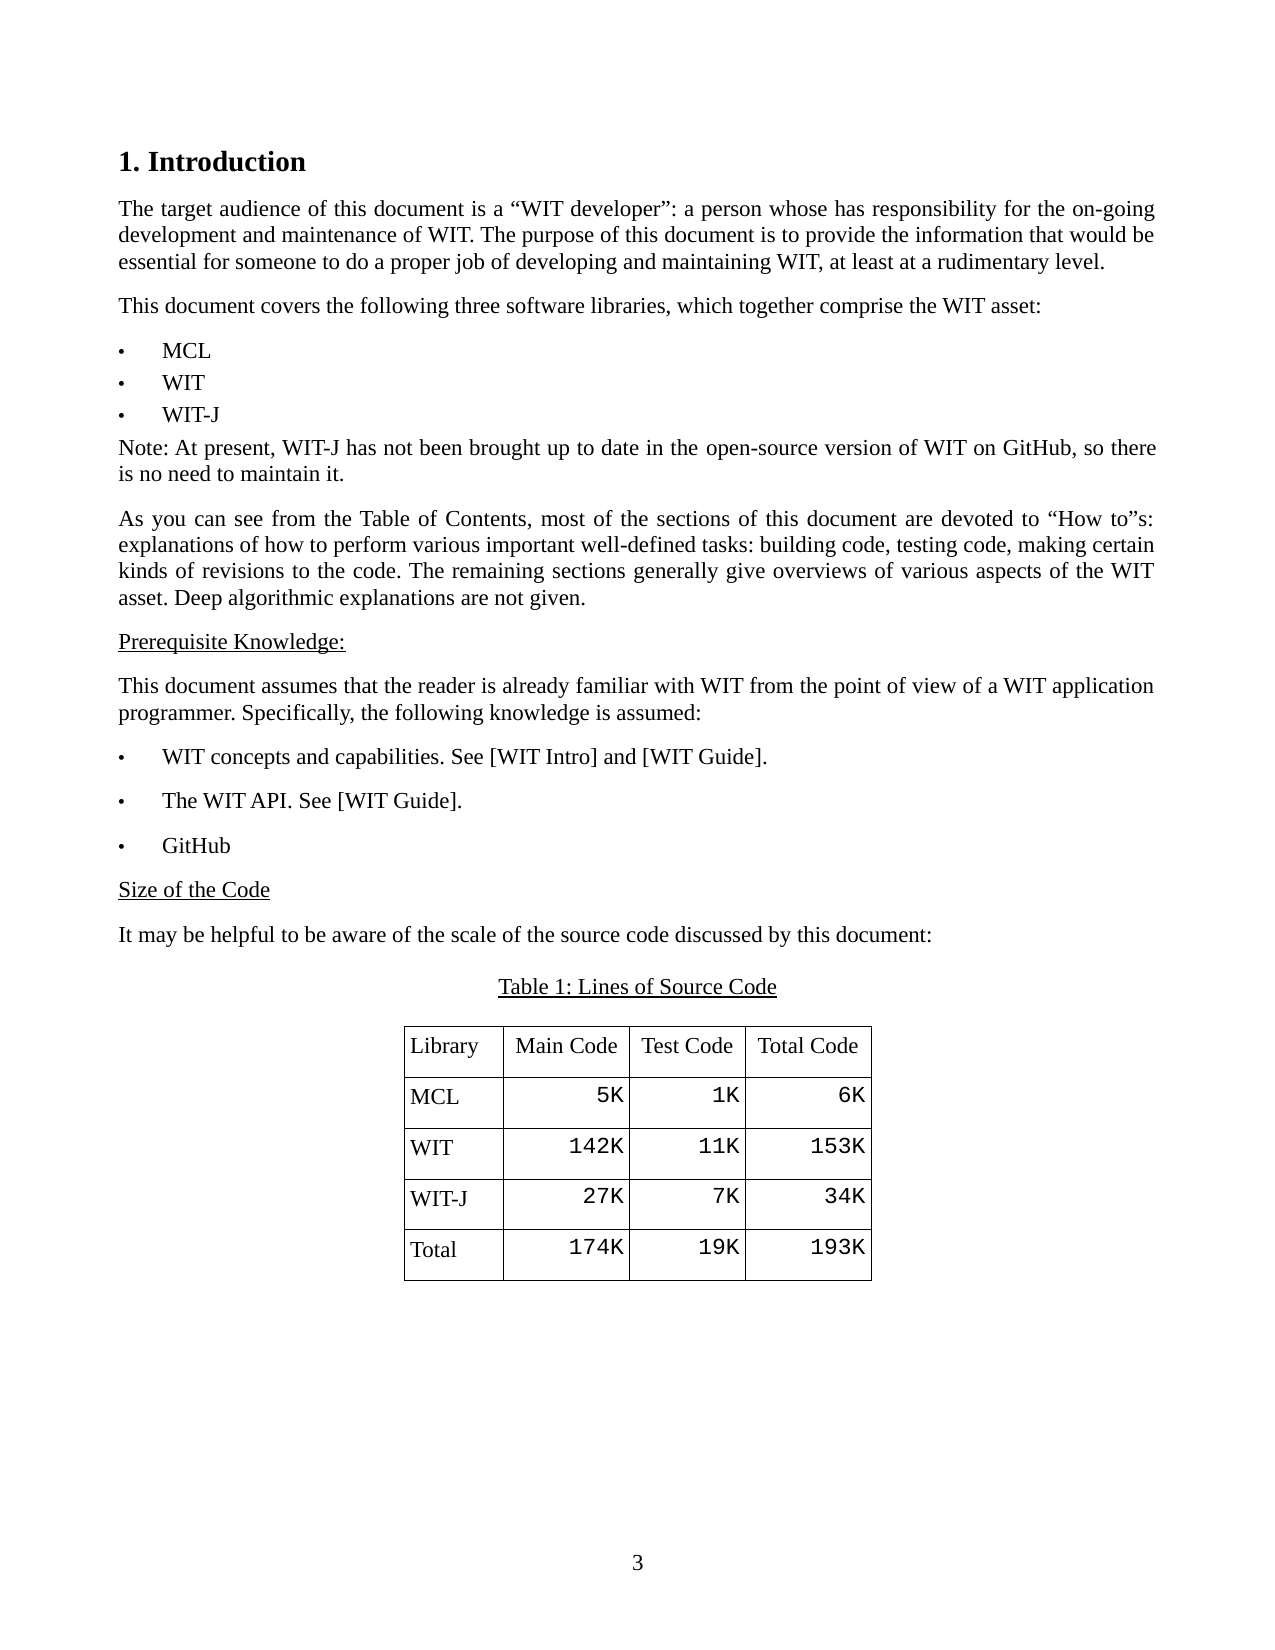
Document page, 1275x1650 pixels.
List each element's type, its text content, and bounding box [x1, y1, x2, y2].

table_cell 142K [504, 1129, 629, 1178]
table_header Library [405, 1027, 503, 1077]
text Size of the Code [118, 876, 1157, 903]
table_cell 5K [504, 1078, 629, 1128]
table_cell 7K [630, 1180, 745, 1229]
list WIT concepts and capabilities. See [WIT Intro] and [WIT Guide]. [118, 743, 1157, 769]
table_header Main Code [504, 1027, 629, 1077]
list The WIT API. See [WIT Guide]. [118, 787, 1157, 814]
list GitHub [118, 832, 1157, 858]
text The target audience of this document is a “WIT developer”: a person whose has responsibility for the on-going development and maintenance of WIT. The purpose of this document is to provide the information that would be essential for someone to do a proper job of developing and maintaining WIT, at least at a rudimentary level. [118, 195, 1157, 274]
table_cell 193K [746, 1230, 871, 1280]
table_header Test Code [630, 1027, 745, 1077]
list WIT-J [118, 401, 1157, 428]
table_cell MCL [405, 1078, 503, 1128]
table_cell Total [405, 1230, 503, 1280]
table_cell WIT-J [405, 1180, 503, 1229]
list WIT [118, 369, 1157, 395]
table_cell 19K [630, 1230, 745, 1280]
text Table 1: Lines of Source Code [118, 973, 1157, 1000]
text Note: At present, WIT-J has not been brought up to date in the open-source version of WIT on GitHub, so there is no need to maintain it. [118, 434, 1157, 487]
text It may be helpful to be aware of the scale of the source code discussed by this document: [118, 921, 1157, 947]
text This document assumes that the reader is already familiar with WIT from the point of view of a WIT application programmer. Specifically, the following knowledge is assumed: [118, 672, 1157, 725]
table_cell 34K [746, 1180, 871, 1229]
list MCL [118, 337, 1157, 363]
subtitle Introduction [118, 144, 1157, 177]
table_cell 27K [504, 1180, 629, 1229]
table_cell WIT [405, 1129, 503, 1178]
table_cell 6K [746, 1078, 871, 1128]
table_header Total Code [746, 1027, 871, 1077]
table_cell 153K [746, 1129, 871, 1178]
table_cell 174K [504, 1230, 629, 1280]
table_cell 11K [630, 1129, 745, 1178]
text As you can see from the Table of Contents, most of the sections of this document are devoted to “How to”s: explanations of how to perform various important well-defined tasks: building code, testing code, making certain kinds of revisions to the code. The remaining sections generally give overviews of various aspects of the WIT asset. Deep algorithmic explanations are not given. [118, 504, 1157, 610]
table_cell 1K [630, 1078, 745, 1128]
text This document covers the following three software libraries, which together comprise the WIT asset: [118, 292, 1157, 319]
text Prerequisite Knowledge: [118, 628, 1157, 654]
